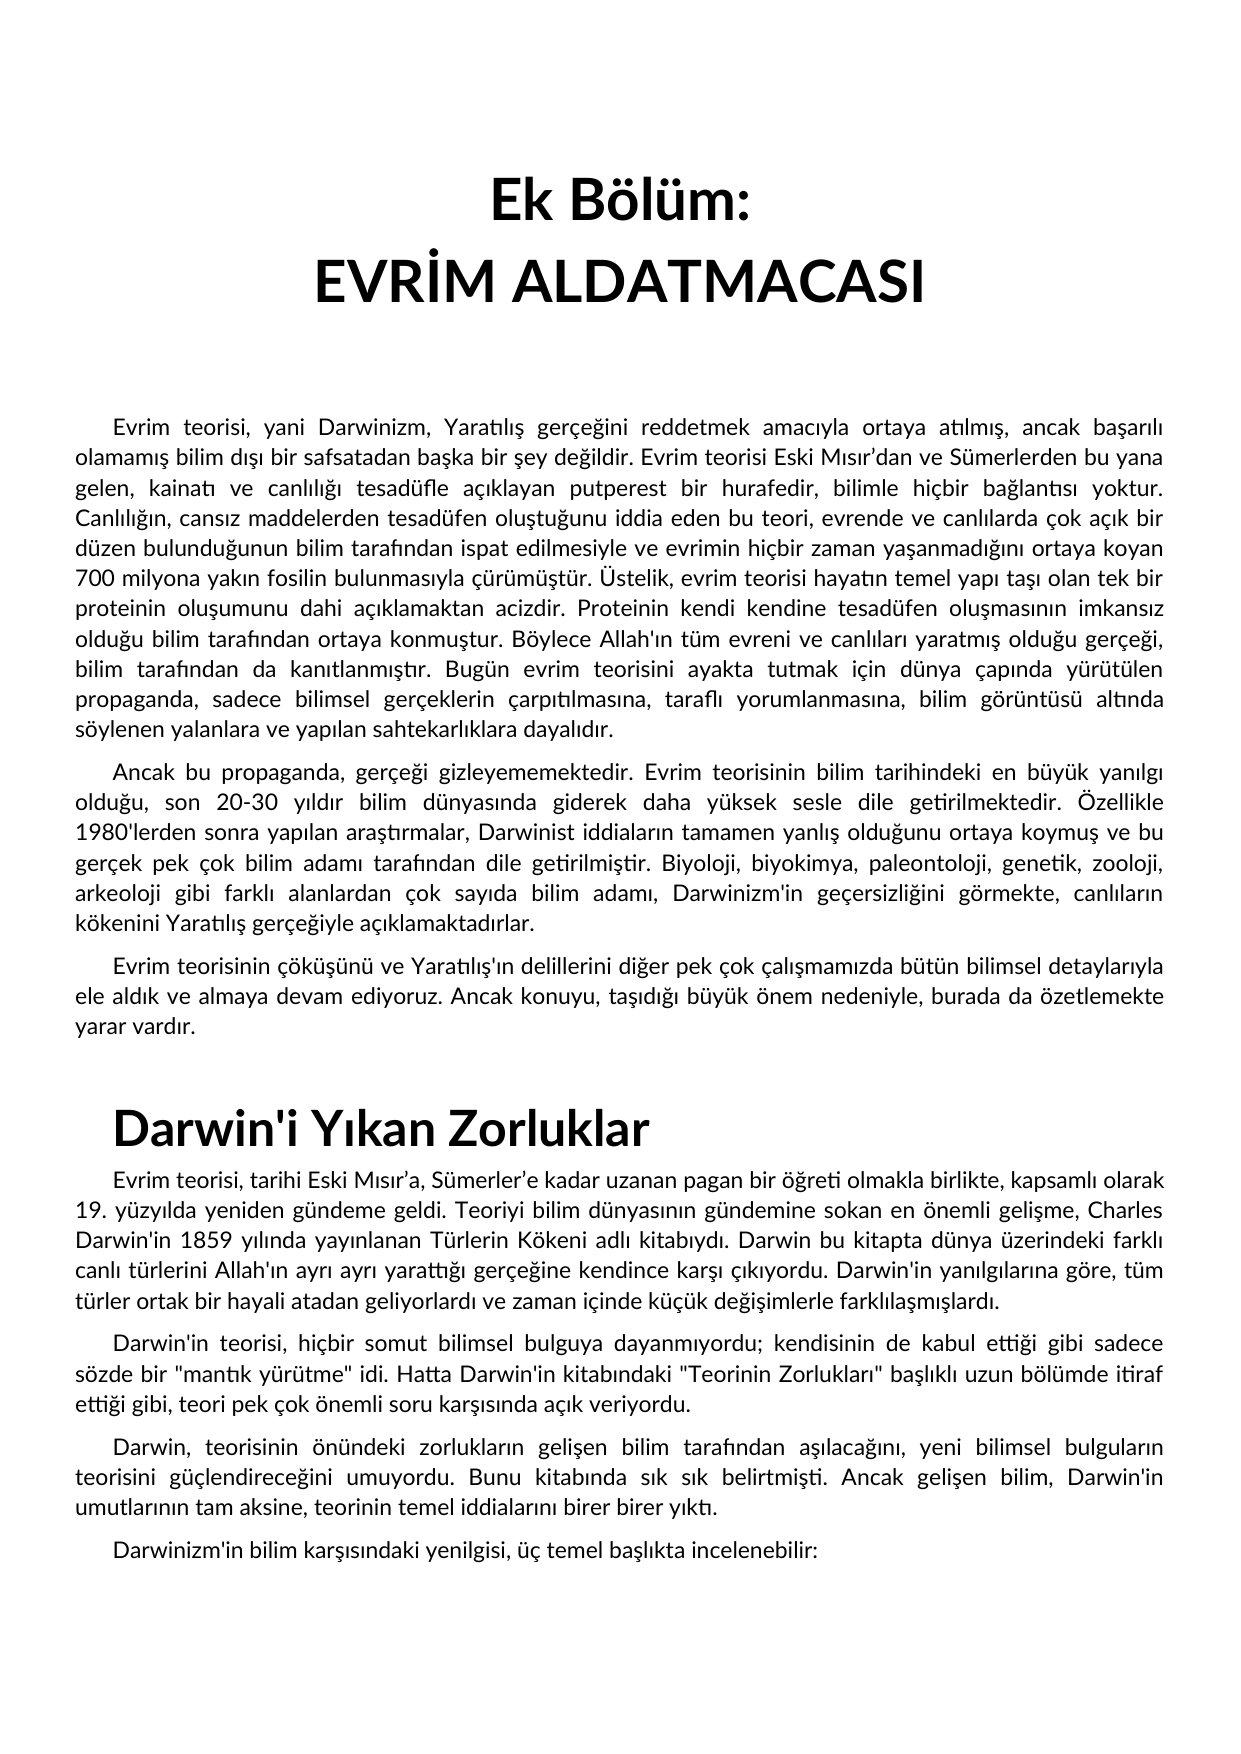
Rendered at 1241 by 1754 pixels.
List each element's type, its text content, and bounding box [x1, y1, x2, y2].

text Darwinizm'in bilim karşısındaki yenilgisi, üç temel başlıkta incelenebilir: [75, 1535, 1165, 1563]
text Darwin, teorisinin önündeki zorlukların gelişen bilim tarafından aşılacağını, yeni bilimsel bulguların teorisini güçlendireceğini umuyordu. Bunu kitabında sık sık belirtmişti. Ancak gelişen bilim, Darwin'in umutlarının tam aksine, teorinin temel iddialarını birer birer yıktı. [75, 1432, 1165, 1520]
subtitle Ek Bölüm: [75, 162, 1165, 232]
text Darwin'in teorisi, hiçbir somut bilimsel bulguya dayanmıyordu; kendisinin de kabul ettiği gibi sadece sözde bir "mantık yürütme" idi. Hatta Darwin'in kitabındaki "Teorinin Zorlukları" başlıklı uzun bölümde itiraf ettiği gibi, teori pek çok önemli soru karşısında açık veriyordu. [75, 1329, 1165, 1417]
text Evrim teorisi, yani Darwinizm, Yaratılış gerçeğini reddetmek amacıyla ortaya atılmış, ancak başarılı olamamış bilim dışı bir safsatadan başka bir şey değildir. Evrim teorisi Eski Mısır’dan ve Sümerlerden bu yana gelen, kainatı ve canlılığı tesadüfle açıklayan putperest bir hurafedir, bilimle hiçbir bağlantısı yoktur. Canlılığın, cansız maddelerden tesadüfen oluştuğunu iddia eden bu teori, evrende ve canlılarda çok açık bir düzen bulunduğunun bilim tarafından ispat edilmesiyle ve evrimin hiçbir zaman yaşanmadığını ortaya koyan 700 milyona yakın fosilin bulunmasıyla çürümüştür. Üstelik, evrim teorisi hayatın temel yapı taşı olan tek bir proteinin oluşumunu dahi açıklamaktan acizdir. Proteinin kendi kendine tesadüfen oluşmasının imkansız olduğu bilim tarafından ortaya konmuştur. Böylece Allah'ın tüm evreni ve canlıları yaratmış olduğu gerçeği, bilim tarafından da kanıtlanmıştır. Bugün evrim teorisini ayakta tutmak için dünya çapında yürütülen propaganda, sadece bilimsel gerçeklerin çarpıtılmasına, taraflı yorumlanmasına, bilim görüntüsü altında söylenen yalanlara ve yapılan sahtekarlıklara dayalıdır. [75, 413, 1165, 742]
subtitle EVRİM ALDATMACASI [75, 245, 1165, 315]
subtitle Darwin'i Yıkan Zorluklar [112, 1097, 1165, 1157]
text Evrim teorisinin çöküşünü ve Yaratılış'ın delillerini diğer pek çok çalışmamızda bütün bilimsel detaylarıyla ele aldık ve almaya devam ediyoruz. Ancak konuyu, taşıdığı büyük önem nedeniyle, burada da özetlemekte yarar vardır. [75, 951, 1165, 1039]
text Evrim teorisi, tarihi Eski Mısır’a, Sümerler’e kadar uzanan pagan bir öğreti olmakla birlikte, kapsamlı olarak 19. yüzyılda yeniden gündeme geldi. Teoriyi bilim dünyasının gündemine sokan en önemli gelişme, Charles Darwin'in 1859 yılında yayınlanan Türlerin Kökeni adlı kitabıydı. Darwin bu kitapta dünya üzerindeki farklı canlı türlerini Allah'ın ayrı ayrı yarattığı gerçeğine kendince karşı çıkıyordu. Darwin'in yanılgılarına göre, tüm türler ortak bir hayali atadan geliyorlardı ve zaman içinde küçük değişimlerle farklılaşmışlardı. [75, 1166, 1165, 1314]
text Ancak bu propaganda, gerçeği gizleyememektedir. Evrim teorisinin bilim tarihindeki en büyük yanılgı olduğu, son 20-30 yıldır bilim dünyasında giderek daha yüksek sesle dile getirilmektedir. Özellikle 1980'lerden sonra yapılan araştırmalar, Darwinist iddiaların tamamen yanlış olduğunu ortaya koymuş ve bu gerçek pek çok bilim adamı tarafından dile getirilmiştir. Biyoloji, biyokimya, paleontoloji, genetik, zooloji, arkeoloji gibi farklı alanlardan çok sayıda bilim adamı, Darwinizm'in geçersizliğini görmekte, canlıların kökenini Yaratılış gerçeğiyle açıklamaktadırlar. [75, 758, 1165, 936]
